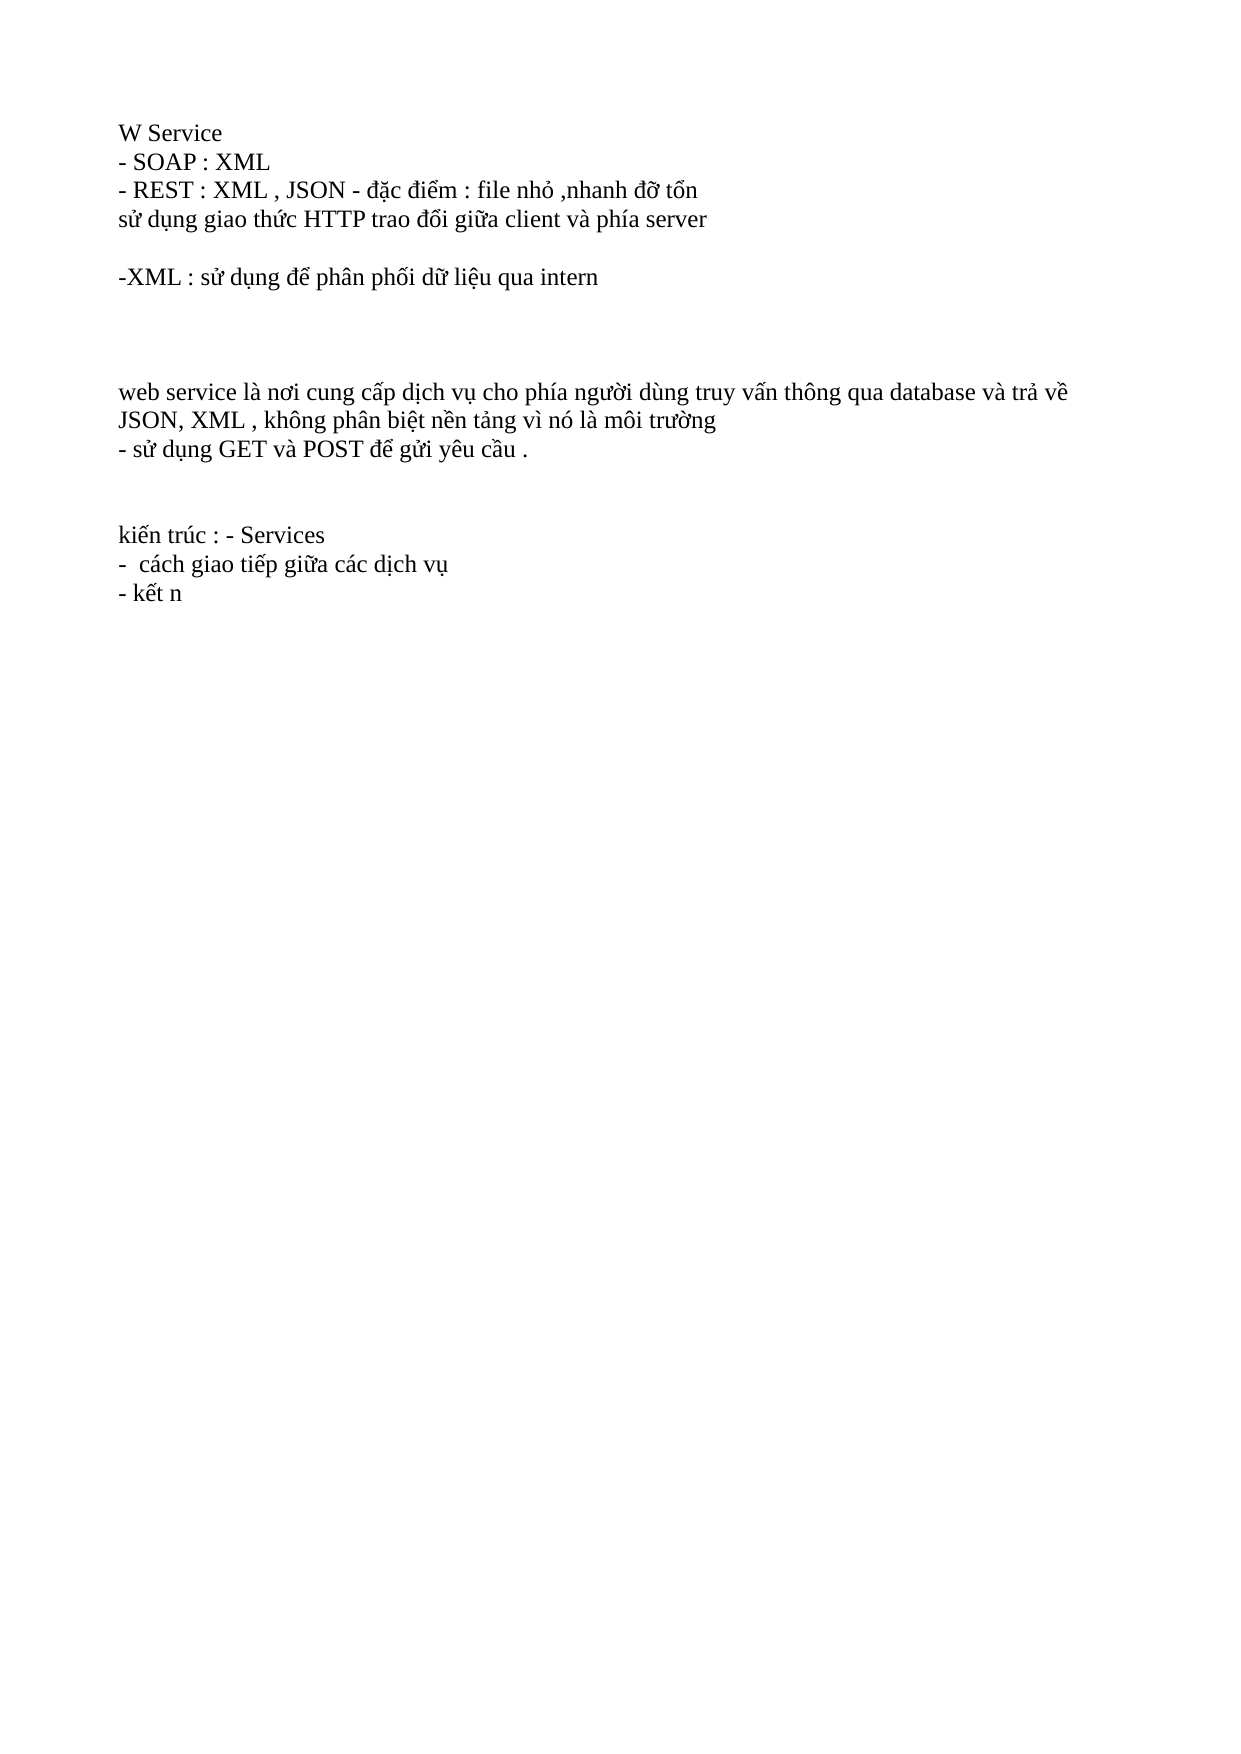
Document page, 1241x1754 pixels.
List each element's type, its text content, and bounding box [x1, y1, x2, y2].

text sử dụng giao thức HTTP trao đổi giữa client và phía server [118, 204, 1122, 233]
text web service là nơi cung cấp dịch vụ cho phía người dùng truy vấn thông qua database và trả về JSON, XML , không phân biệt nền tảng vì nó là môi trường [118, 377, 1122, 434]
text - sử dụng GET và POST để gửi yêu cầu . [118, 434, 1122, 463]
text - SOAP : XML [118, 147, 1122, 176]
text - REST : XML , JSON - đặc điểm : file nhỏ ,nhanh đỡ tổn [118, 176, 1122, 204]
text kiến trúc : - Services [118, 521, 1122, 549]
text -XML : sử dụng để phân phối dữ liệu qua intern [118, 262, 1122, 291]
text - cách giao tiếp giữa các dịch vụ [118, 549, 1122, 578]
text W Service [118, 118, 1122, 147]
text - kết n [118, 578, 1122, 607]
